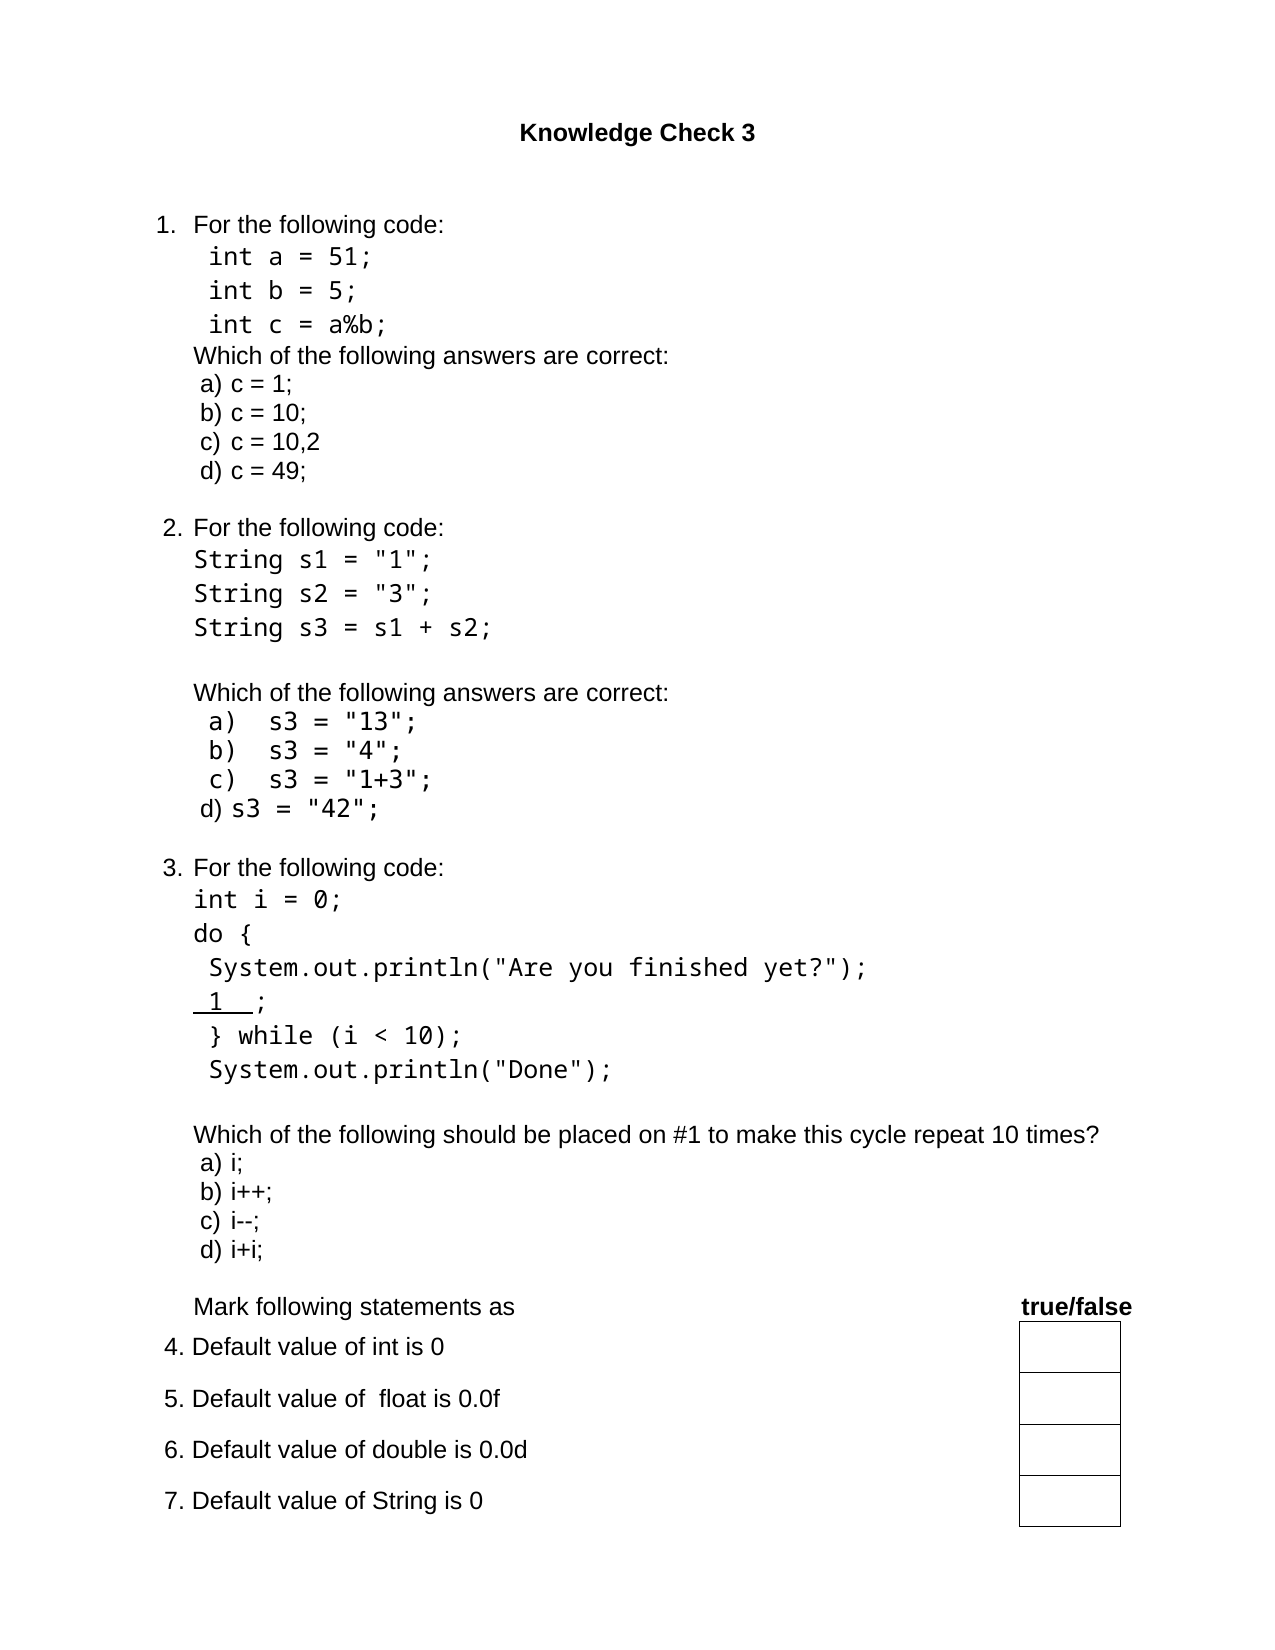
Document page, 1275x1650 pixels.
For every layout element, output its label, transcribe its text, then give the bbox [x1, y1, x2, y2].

list c = 10; [193, 398, 1157, 427]
table_cell [1020, 1476, 1120, 1526]
table_cell 7. Default value of String is 0 [156, 1475, 1019, 1526]
list c = 49; [193, 456, 1157, 513]
list For the following code: int a = 51; int b = 5; int c = a%b; Which of the following answers are correct: [156, 210, 1157, 369]
table_cell [1020, 1425, 1120, 1475]
list For the following code: String s1 = "1"; String s2 = "3"; String s3 = s1 + s2; Which of the following answers are correct: [156, 513, 1157, 707]
list i++; [193, 1177, 1157, 1206]
table_header 4. Default value of int is 0 [156, 1321, 1019, 1372]
table_header [1020, 1322, 1120, 1372]
list c = 10,2 [193, 427, 1157, 456]
list c = 1; [193, 369, 1157, 398]
table_cell 5. Default value of float is 0.0f [156, 1372, 1019, 1424]
list s3 = "42"; [193, 794, 1157, 852]
table_cell 6. Default value of double is 0.0d [156, 1424, 1019, 1475]
list For the following code: int i = 0; do { System.out.println("Are you finished yet?"); 1 ; } while (i < 10); System.out.println("Done"); Which of the following should be placed on #1 to make this cycle repeat 10 times? [156, 852, 1157, 1148]
text Knowledge Check 3 [118, 118, 1157, 147]
list i--; [193, 1206, 1157, 1235]
list i; [193, 1148, 1157, 1177]
list Mark following statements as true/false [156, 1292, 1157, 1321]
table_cell [1020, 1373, 1120, 1424]
list s3 = "4"; [193, 736, 1157, 765]
list s3 = "13"; [193, 707, 1157, 736]
list s3 = "1+3"; [193, 765, 1157, 794]
list i+i; [193, 1235, 1157, 1292]
